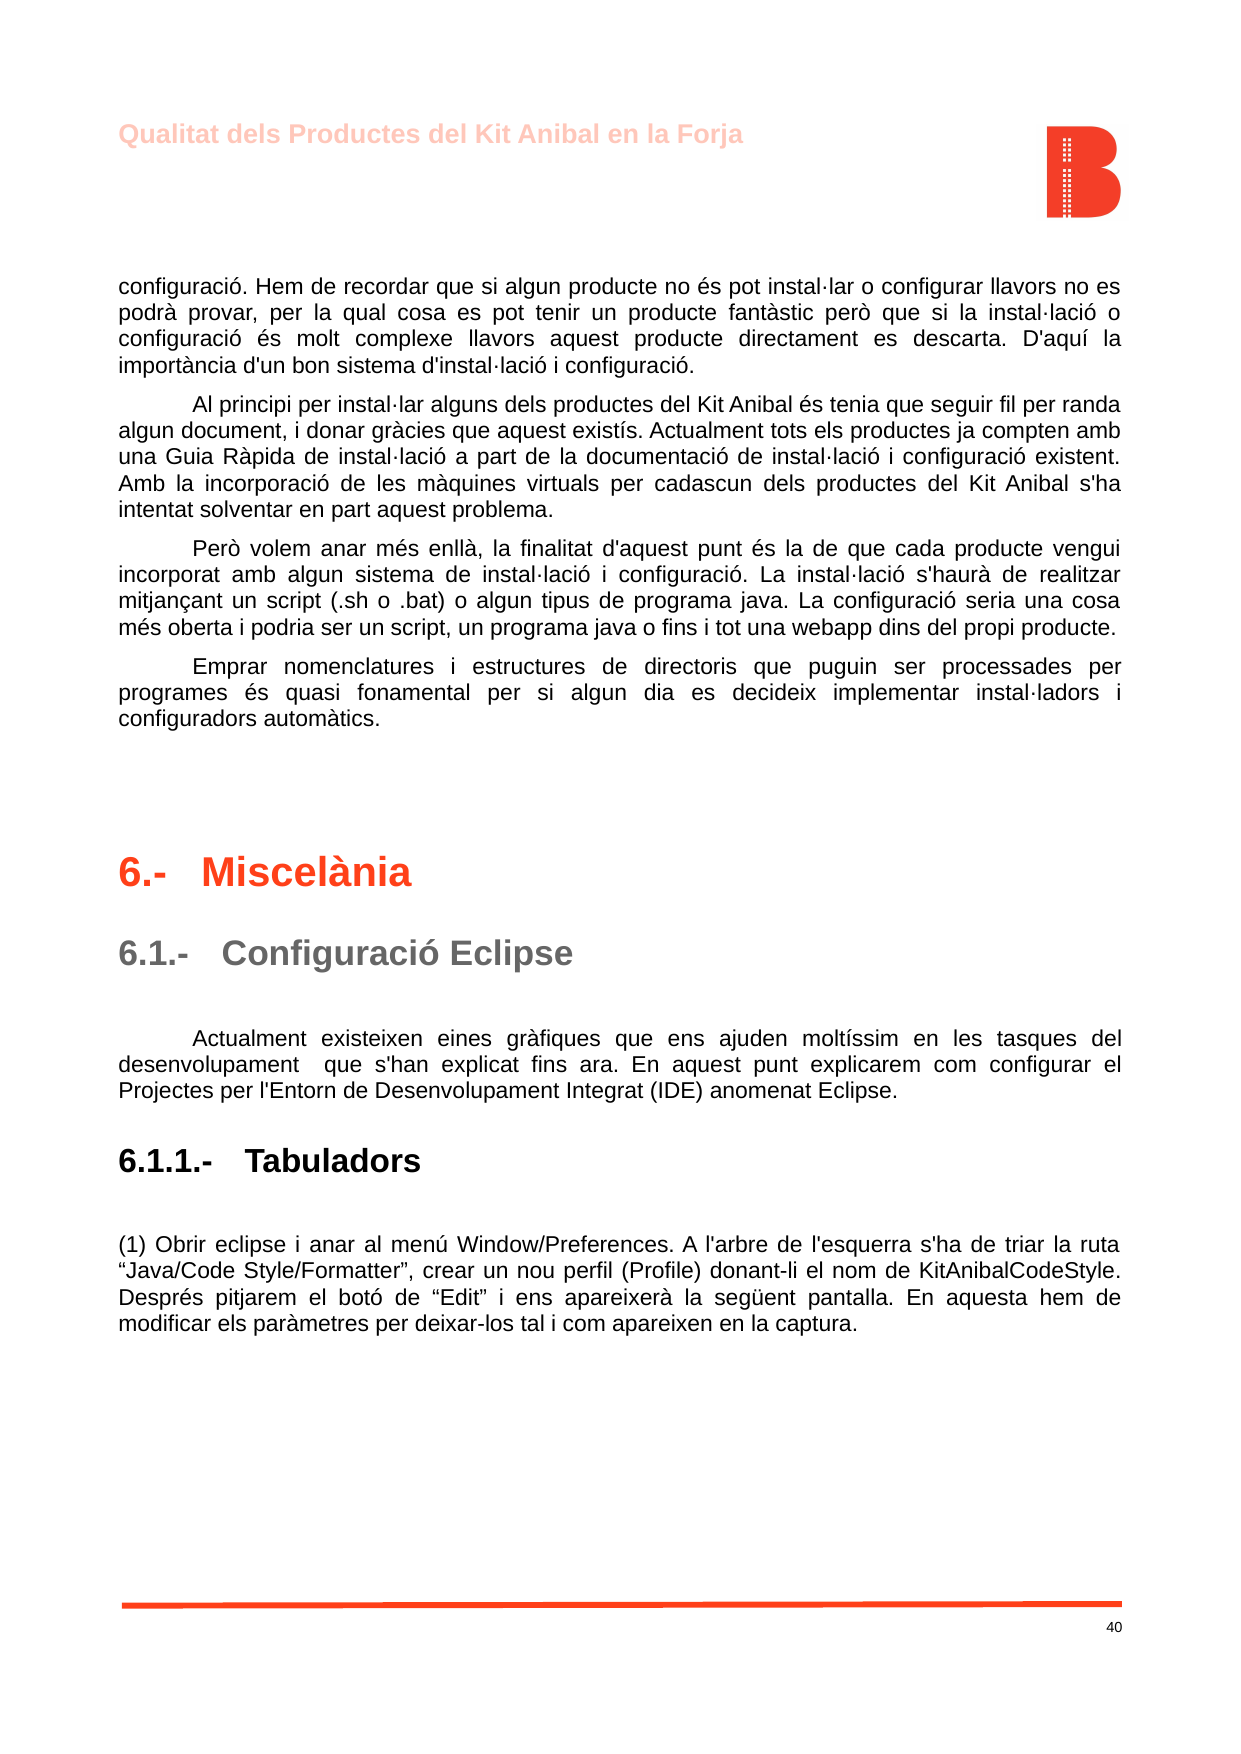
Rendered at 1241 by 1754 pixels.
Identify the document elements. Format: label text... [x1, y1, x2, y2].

text configuració. Hem de recordar que si algun producte no és pot instal·lar o configurar llavors no es podrà provar, per la qual cosa es pot tenir un producte fantàstic però que si la instal·lació o configuració és molt complexe llavors aquest producte directament es descarta. D'aquí la importància d'un bon sistema d'instal·lació i configuració. [118, 273, 1122, 378]
text Emprar nomenclatures i estructures de directoris que puguin ser processades per programes és quasi fonamental per si algun dia es decideix implementar instal·ladors i configuradors automàtics. [118, 653, 1122, 732]
text Actualment existeixen eines gràfiques que ens ajuden moltíssim en les tasques del desenvolupament que s'han explicat fins ara. En aquest punt explicarem com configurar el Projectes per l'Entorn de Desenvolupament Integrat (IDE) anomenat Eclipse. [118, 1024, 1122, 1103]
text (1) Obrir eclipse i anar al menú Window/Preferences. A l'arbre de l'esquerra s'ha de triar la ruta “Java/Code Style/Formatter”, crear un nou perfil (Profile) donant-li el nom de KitAnibalCodeStyle. Després pitjarem el botó de “Edit” i ens apareixerà la següent pantalla. En aquesta hem de modificar els paràmetres per deixar-los tal i com apareixen en la captura. [118, 1231, 1122, 1336]
subtitle Miscelània [118, 847, 1122, 895]
subtitle Configuració Eclipse [118, 932, 1122, 973]
subtitle Tabuladors [118, 1141, 1122, 1179]
text Però volem anar més enllà, la finalitat d'aquest punt és la de que cada producte vengui incorporat amb algun sistema de instal·lació i configuració. La instal·lació s'haurà de realitzar mitjançant un script (.sh o .bat) o algun tipus de programa java. La configuració seria una cosa més oberta i podria ser un script, un programa java o fins i tot una webapp dins del propi producte. [118, 535, 1122, 640]
picture [1036, 124, 1130, 221]
text Al principi per instal·lar alguns dels productes del Kit Anibal és tenia que seguir fil per randa algun document, i donar gràcies que aquest existís. Actualment tots els productes ja compten amb una Guia Ràpida de instal·lació a part de la documentació de instal·lació i configuració existent. Amb la incorporació de les màquines virtuals per cadascun dels productes del Kit Anibal s'ha intentat solventar en part aquest problema. [118, 391, 1122, 522]
